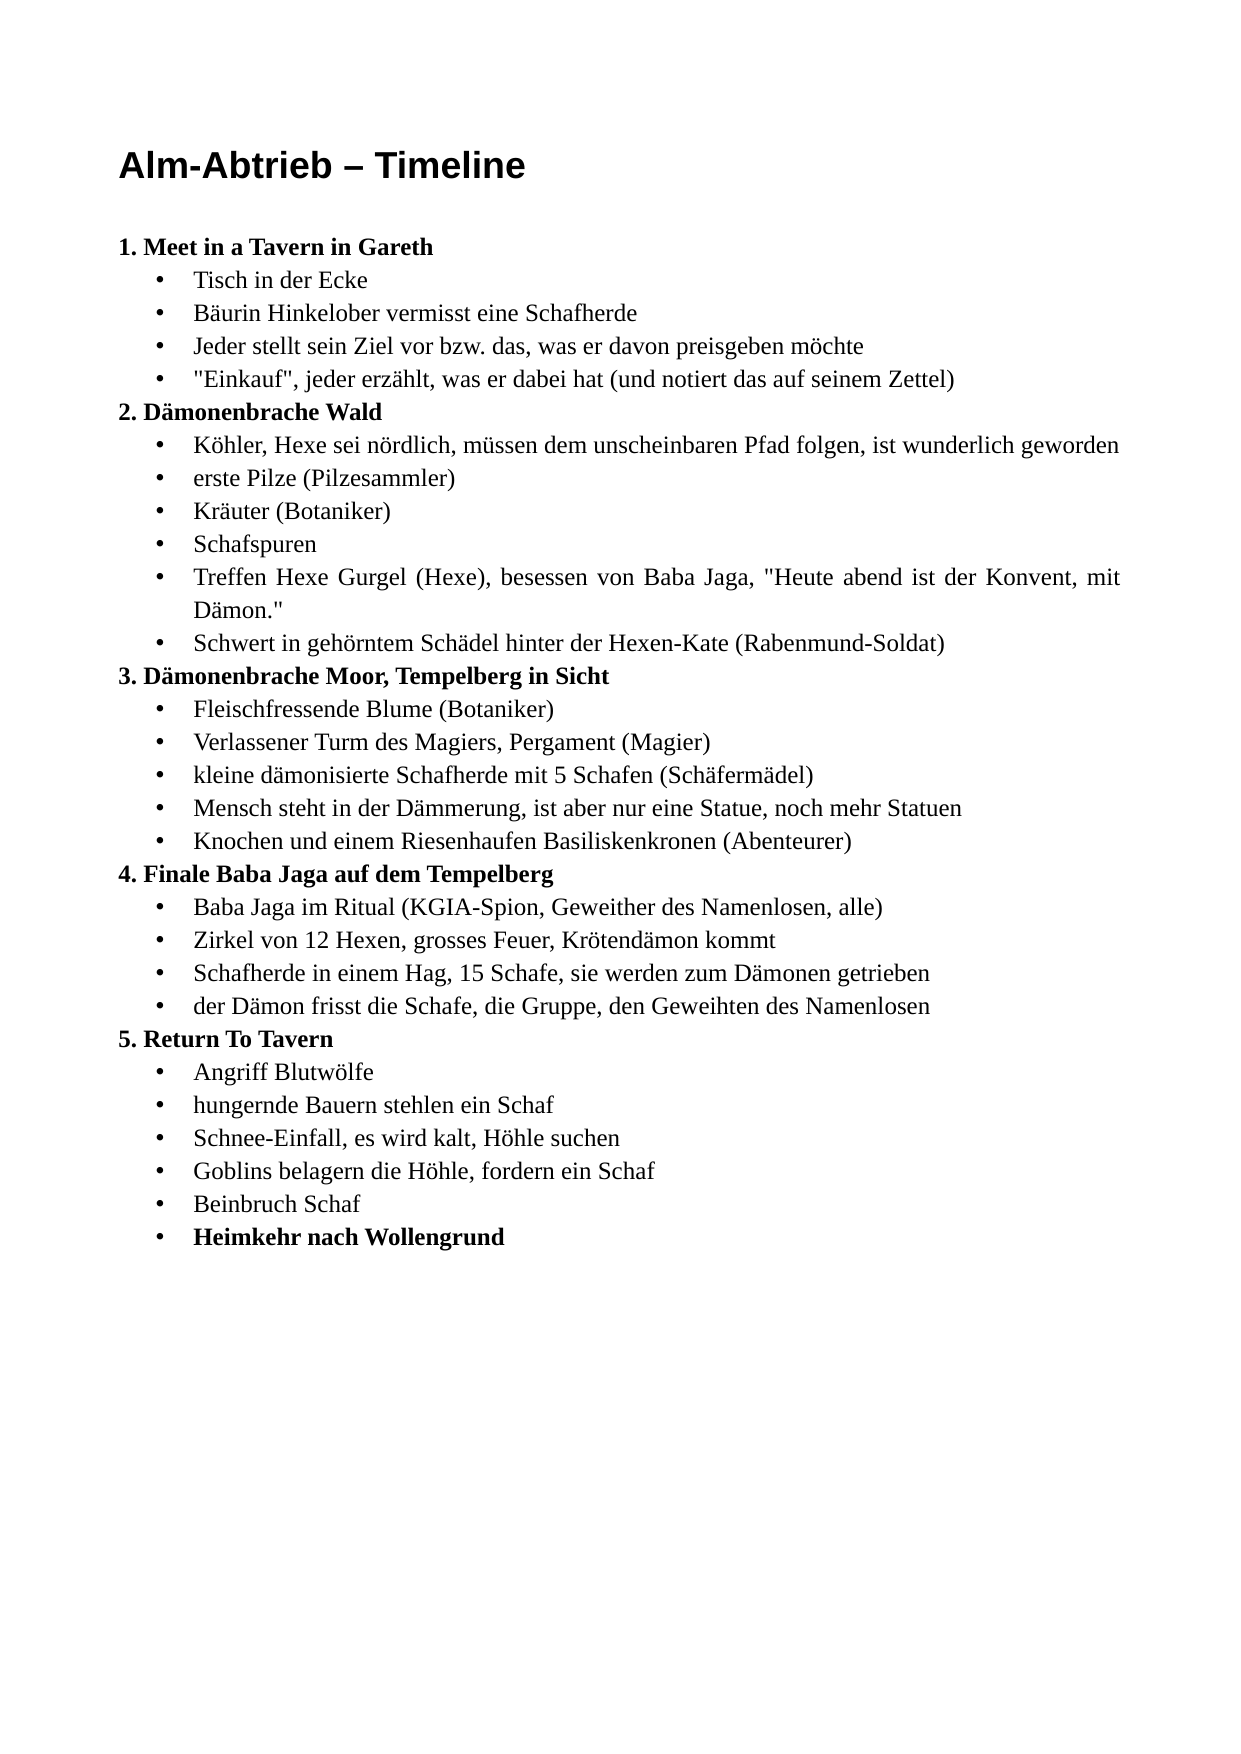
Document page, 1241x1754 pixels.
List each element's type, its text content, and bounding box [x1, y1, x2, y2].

list erste Pilze (Pilzesammler) [156, 463, 1122, 492]
list Schafspuren [156, 529, 1122, 558]
list kleine dämonisierte Schafherde mit 5 Schafen (Schäfermädel) [156, 760, 1122, 789]
list Knochen und einem Riesenhaufen Basiliskenkronen (Abenteurer) [156, 826, 1122, 855]
list "Einkauf", jeder erzählt, was er dabei hat (und notiert das auf seinem Zettel) [156, 364, 1122, 393]
list Tisch in der Ecke [156, 265, 1122, 293]
list Jeder stellt sein Ziel vor bzw. das, was er davon preisgeben möchte [156, 331, 1122, 359]
text 1. Meet in a Tavern in Gareth [118, 232, 1122, 261]
list Schnee-Einfall, es wird kalt, Höhle suchen [156, 1123, 1122, 1152]
list Baba Jaga im Ritual (KGIA-Spion, Geweither des Namenlosen, alle) [156, 892, 1122, 921]
list Mensch steht in der Dämmerung, ist aber nur eine Statue, noch mehr Statuen [156, 793, 1122, 822]
text 4. Finale Baba Jaga auf dem Tempelberg [118, 859, 1122, 888]
list Beinbruch Schaf [156, 1189, 1122, 1218]
list Zirkel von 12 Hexen, grosses Feuer, Krötendämon kommt [156, 925, 1122, 954]
list Kräuter (Botaniker) [156, 496, 1122, 525]
list Bäurin Hinkelober vermisst eine Schafherde [156, 298, 1122, 327]
list Heimkehr nach Wollengrund [156, 1222, 1122, 1251]
subtitle Alm-Abtrieb – Timeline [118, 143, 1122, 186]
list Angriff Blutwölfe [156, 1057, 1122, 1086]
list Schafherde in einem Hag, 15 Schafe, sie werden zum Dämonen getrieben [156, 958, 1122, 987]
list Verlassener Turm des Magiers, Pergament (Magier) [156, 727, 1122, 756]
list Köhler, Hexe sei nördlich, müssen dem unscheinbaren Pfad folgen, ist wunderlich geworden [156, 430, 1122, 459]
list Treffen Hexe Gurgel (Hexe), besessen von Baba Jaga, "Heute abend ist der Konvent, mit Dämon." [156, 562, 1122, 624]
list hungernde Bauern stehlen ein Schaf [156, 1090, 1122, 1119]
list der Dämon frisst die Schafe, die Gruppe, den Geweihten des Namenlosen [156, 991, 1122, 1020]
text 5. Return To Tavern [118, 1024, 1122, 1053]
text 2. Dämonenbrache Wald [118, 397, 1122, 426]
list Schwert in gehörntem Schädel hinter der Hexen-Kate (Rabenmund-Soldat) [156, 628, 1122, 657]
list Fleischfressende Blume (Botaniker) [156, 694, 1122, 723]
text 3. Dämonenbrache Moor, Tempelberg in Sicht [118, 661, 1122, 690]
list Goblins belagern die Höhle, fordern ein Schaf [156, 1156, 1122, 1185]
